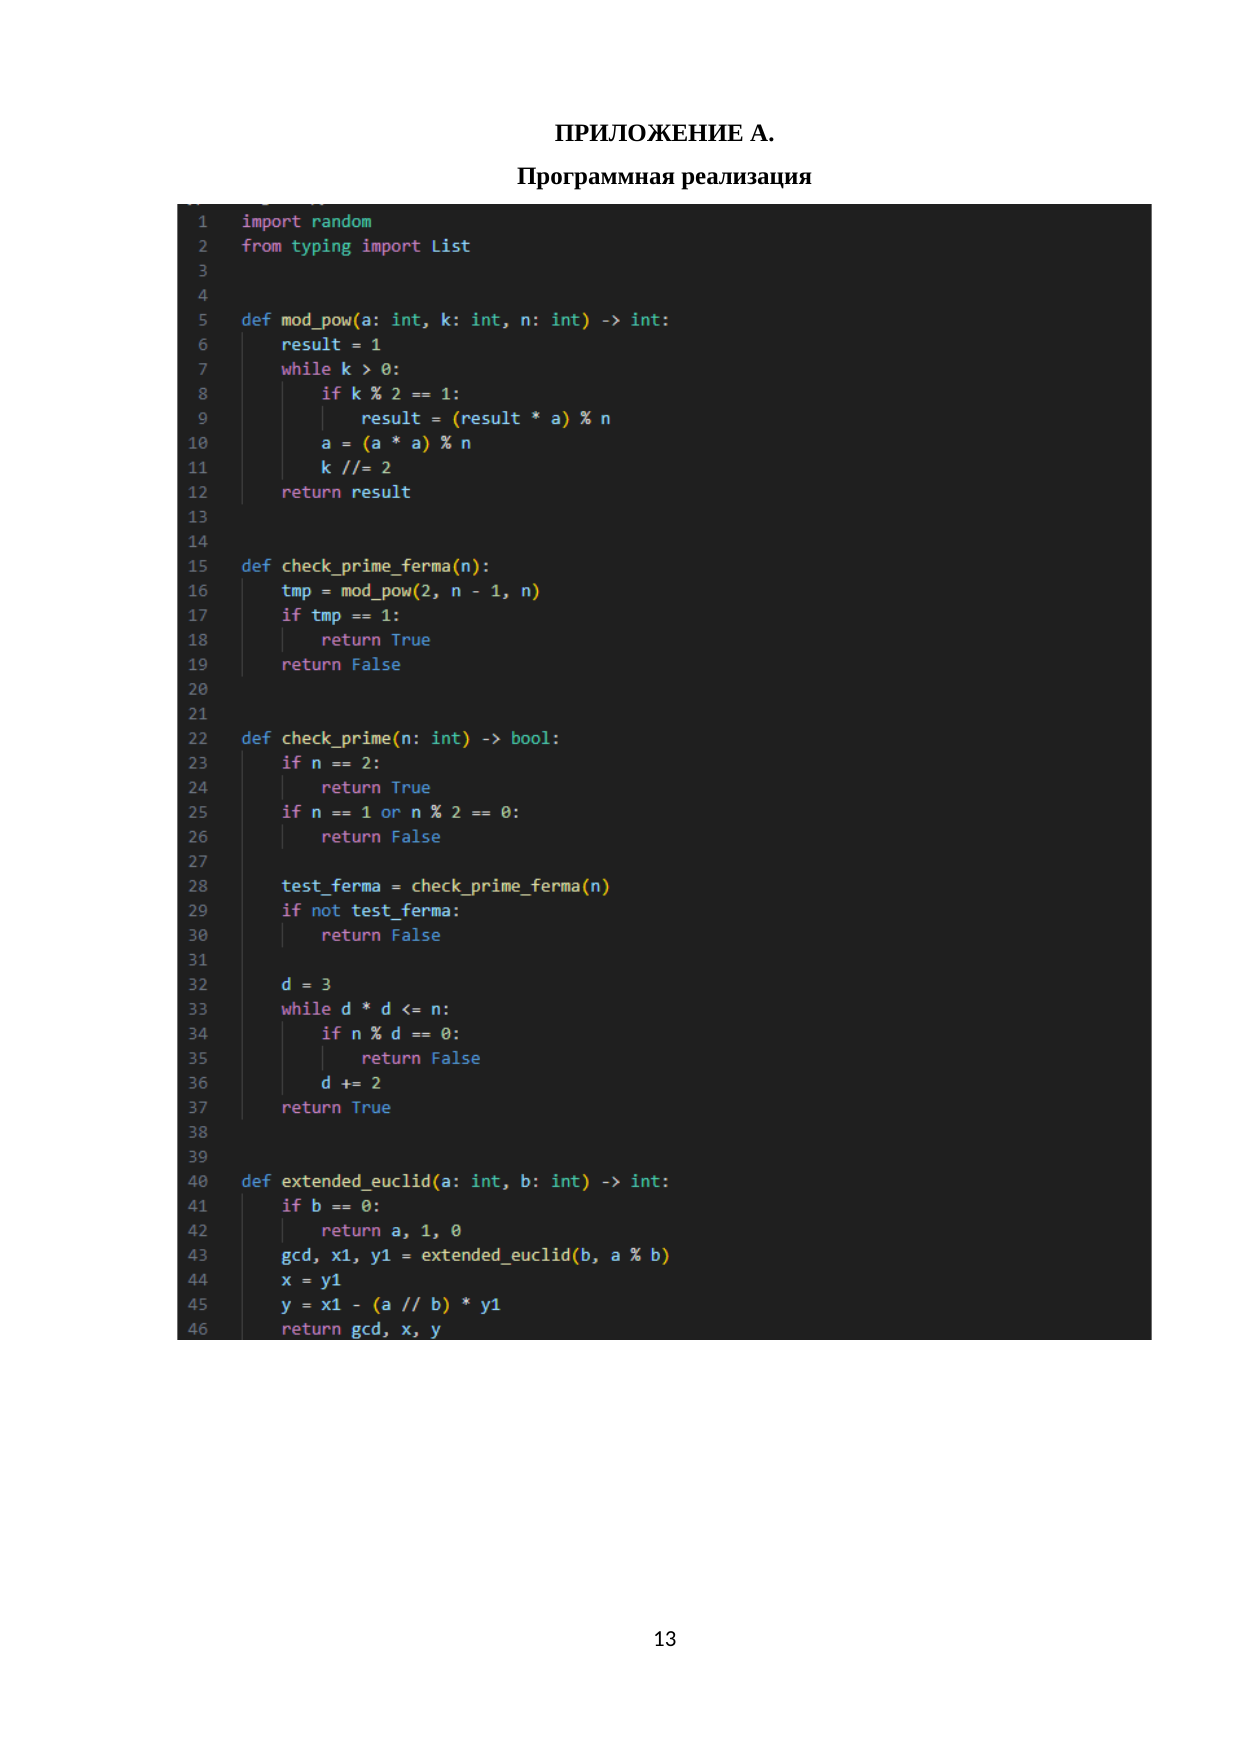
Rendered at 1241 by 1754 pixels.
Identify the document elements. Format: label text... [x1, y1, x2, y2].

picture [177, 204, 1152, 1340]
subtitle ПРИЛОЖЕНИЕ А. Программная реализация [177, 118, 1152, 190]
